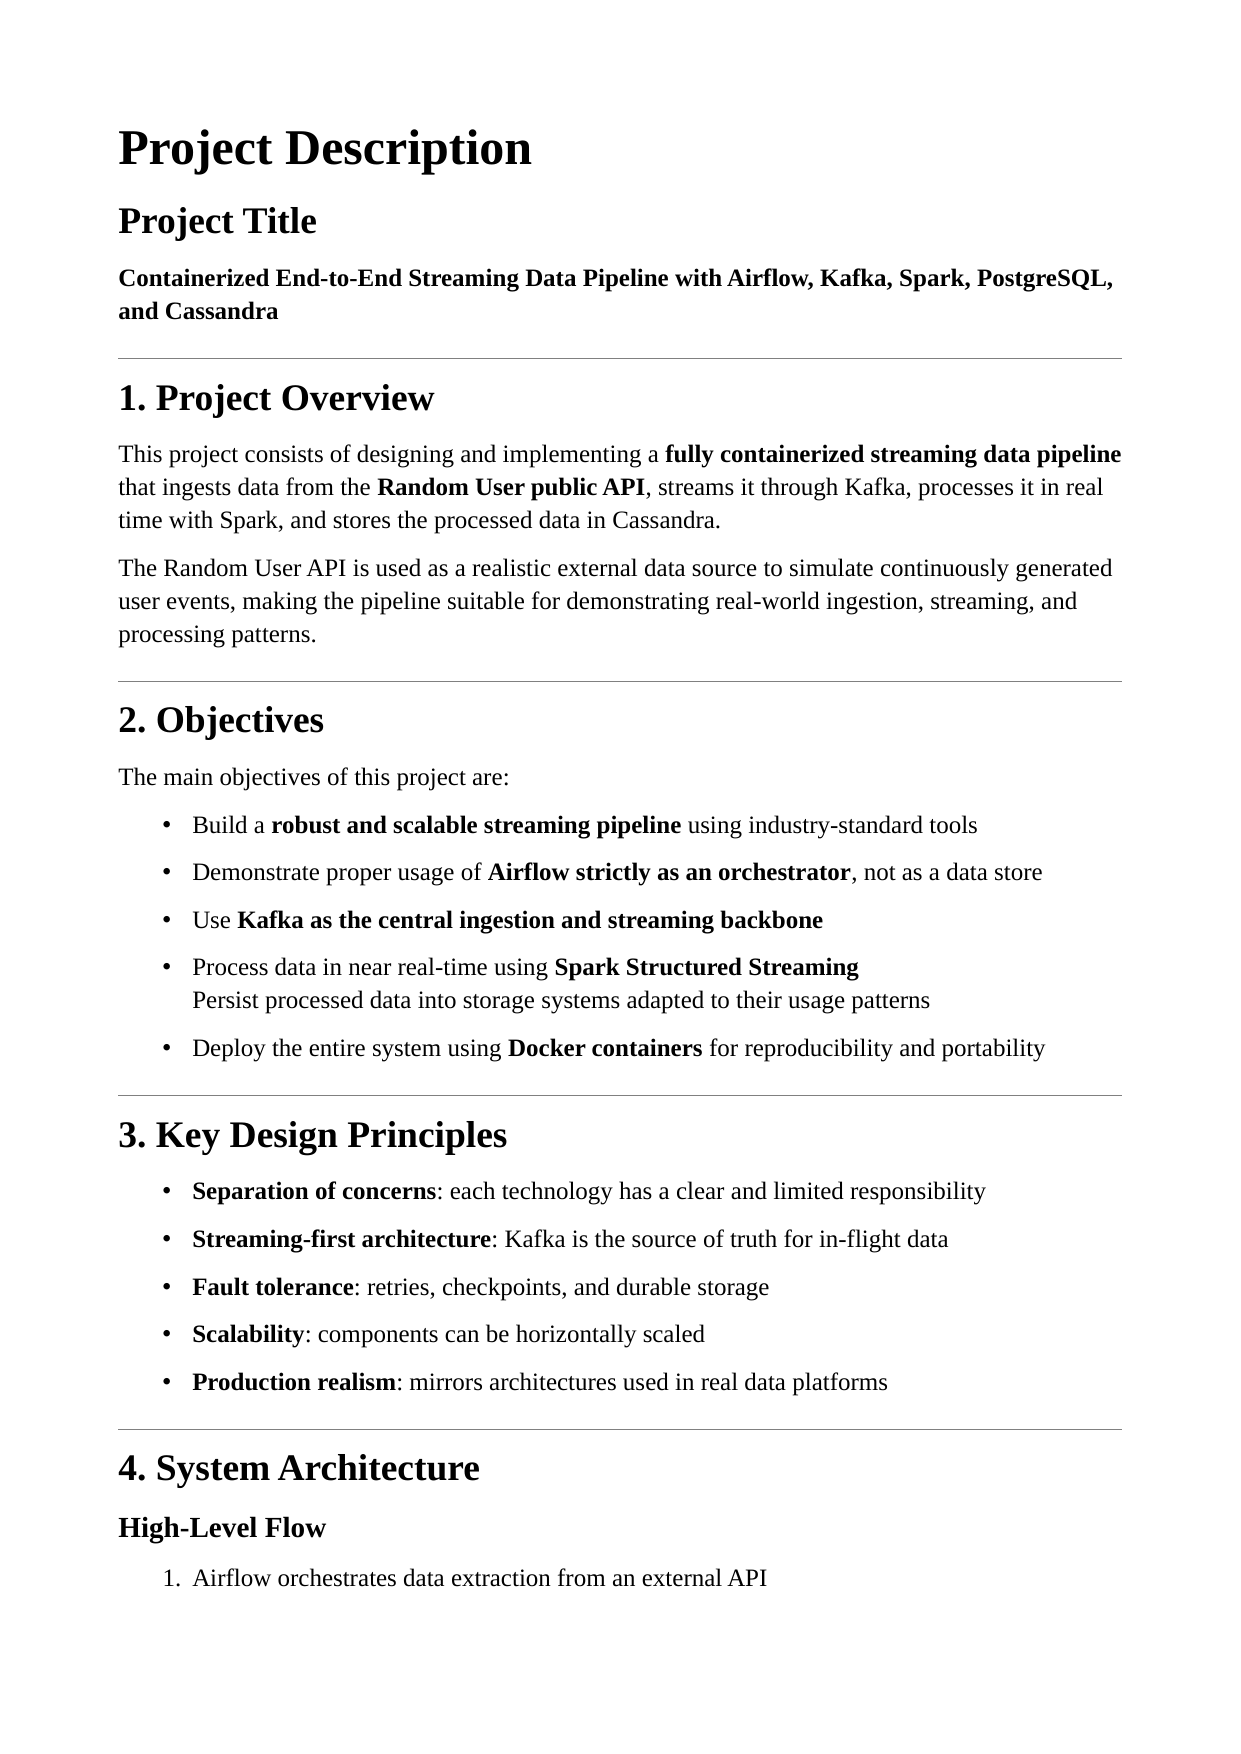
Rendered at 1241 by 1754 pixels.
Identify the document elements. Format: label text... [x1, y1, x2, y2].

list Demonstrate proper usage of Airflow strictly as an orchestrator, not as a data store [162, 857, 1122, 886]
list Production realism: mirrors architectures used in real data platforms [162, 1367, 1122, 1396]
text The Random User API is used as a realistic external data source to simulate continuously generated user events, making the pipeline suitable for demonstrating real-world ingestion, streaming, and processing patterns. [118, 553, 1122, 648]
subtitle High-Level Flow [118, 1510, 1122, 1543]
subtitle 1. Project Overview [118, 375, 1122, 418]
list Airflow orchestrates data extraction from an external API [162, 1563, 1122, 1592]
subtitle 2. Objectives [118, 698, 1122, 741]
list Separation of concerns: each technology has a clear and limited responsibility [162, 1176, 1122, 1205]
subtitle 3. Key Design Principles [118, 1112, 1122, 1155]
text This project consists of designing and implementing a fully containerized streaming data pipeline that ingests data from the Random User public API, streams it through Kafka, processes it in real time with Spark, and stores the processed data in Cassandra. [118, 439, 1122, 534]
subtitle 4. System Architecture [118, 1446, 1122, 1489]
list Process data in near real-time using Spark Structured Streaming Persist processed data into storage systems adapted to their usage patterns [162, 952, 1122, 1014]
list Fault tolerance: retries, checkpoints, and durable storage [162, 1272, 1122, 1300]
list Use Kafka as the central ingestion and streaming backbone [162, 905, 1122, 934]
text Containerized End-to-End Streaming Data Pipeline with Airflow, Kafka, Spark, PostgreSQL, and Cassandra [118, 263, 1122, 325]
list Build a robust and scalable streaming pipeline using industry-standard tools [162, 810, 1122, 838]
list Streaming-first architecture: Kafka is the source of truth for in-flight data [162, 1224, 1122, 1253]
list Scalability: components can be horizontally scaled [162, 1319, 1122, 1348]
list Deploy the entire system using Docker containers for reproducibility and portability [162, 1033, 1122, 1062]
text The main objectives of this project are: [118, 762, 1122, 791]
subtitle Project Title [118, 199, 1122, 242]
subtitle Project Description [118, 118, 1122, 176]
